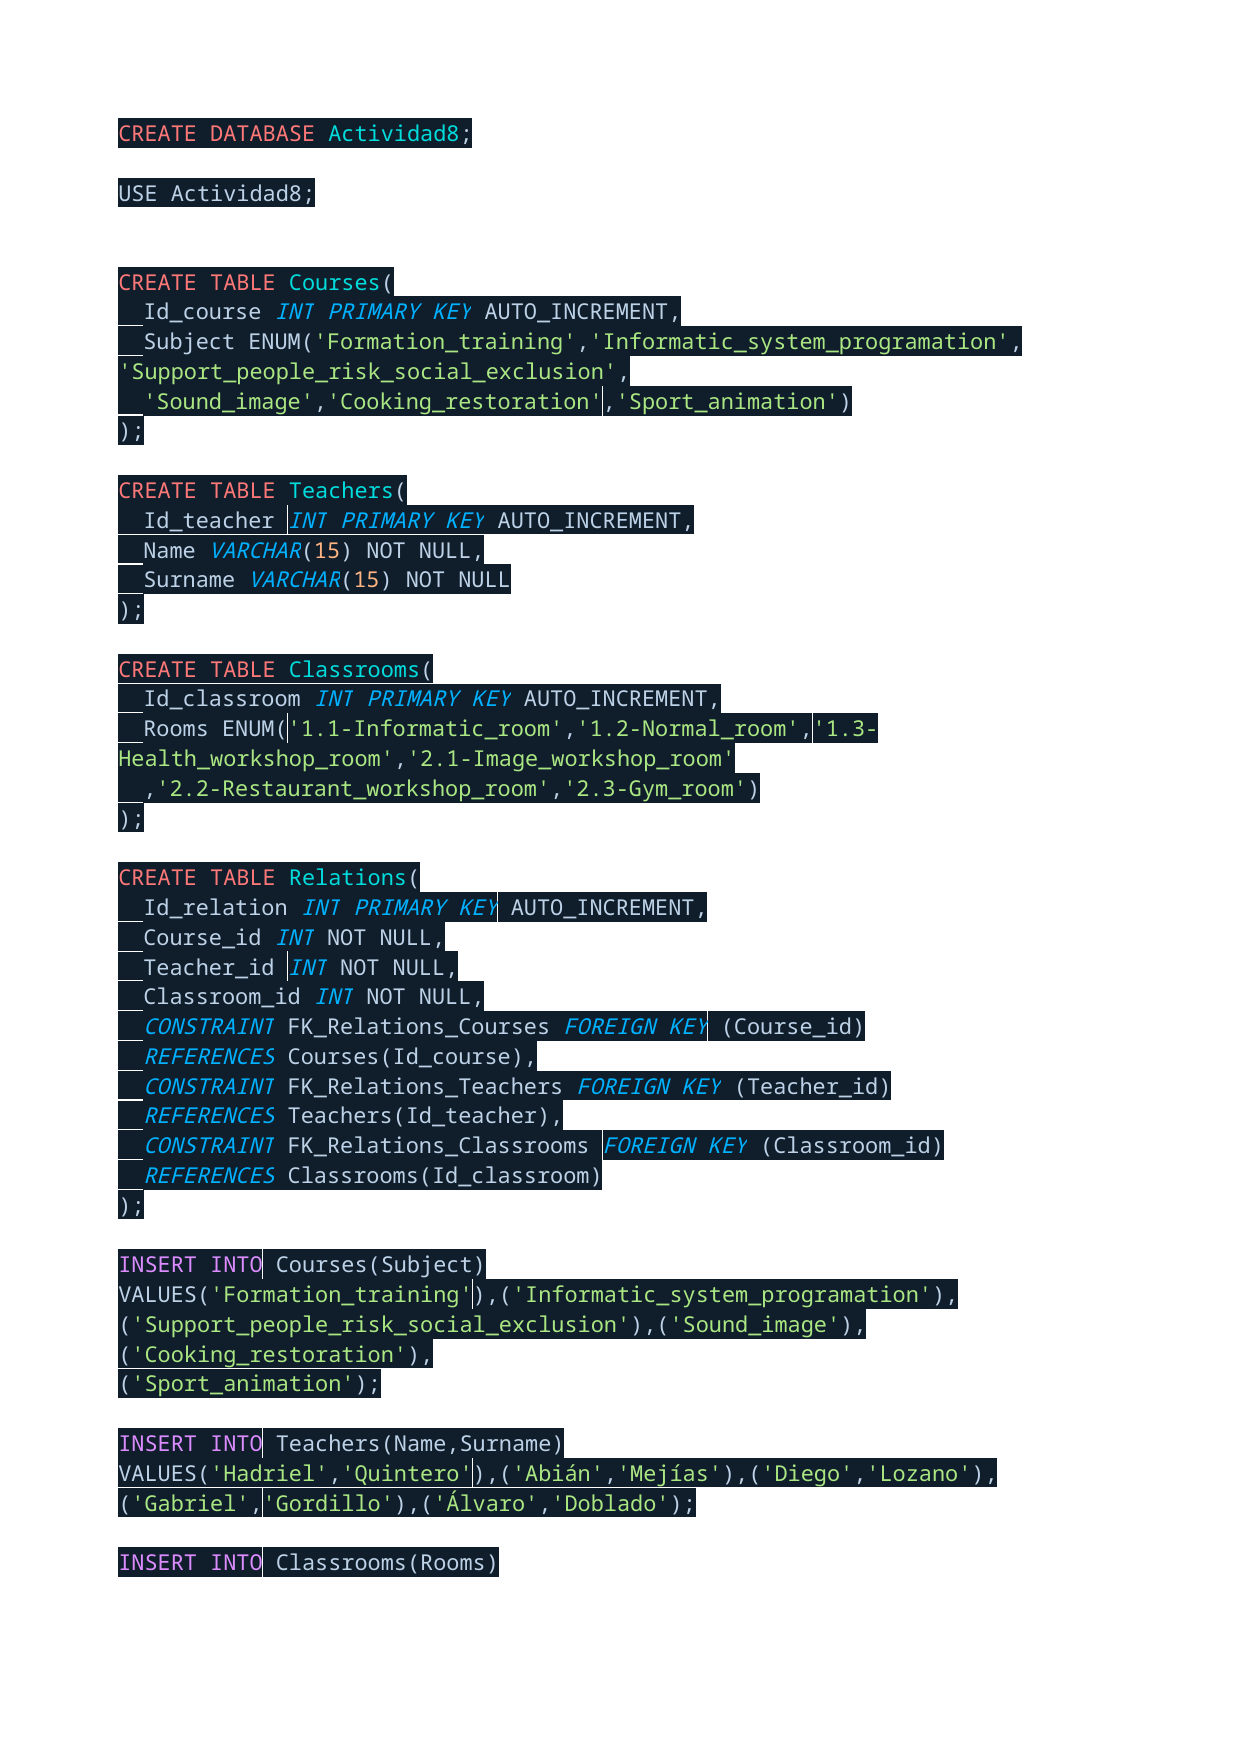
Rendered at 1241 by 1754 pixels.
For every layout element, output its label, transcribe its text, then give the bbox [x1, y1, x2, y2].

text CREATE DATABASE Actividad8; [118, 118, 1122, 148]
text 'Sound_image','Cooking_restoration','Sport_animation') [118, 386, 1122, 416]
text CREATE TABLE Classrooms( [118, 654, 1122, 683]
text ,'2.2-Restaurant_workshop_room','2.3-Gym_room') [118, 773, 1122, 803]
text ('Sport_animation'); [118, 1368, 1122, 1398]
text Classroom_id INT NOT NULL, [118, 981, 1122, 1011]
text INSERT INTO Courses(Subject) [118, 1249, 1122, 1279]
text Subject ENUM('Formation_training','Informatic_system_programation', 'Support_people_risk_social_exclusion', [118, 326, 1122, 386]
text ); [118, 803, 1122, 832]
text Id_course INT PRIMARY KEY AUTO_INCREMENT, [118, 296, 1122, 326]
text REFERENCES Classrooms(Id_classroom) [118, 1160, 1122, 1190]
text CONSTRAINT FK_Relations_Teachers FOREIGN KEY (Teacher_id) [118, 1071, 1122, 1100]
text Id_classroom INT PRIMARY KEY AUTO_INCREMENT, [118, 683, 1122, 713]
text ); [118, 594, 1122, 624]
text CONSTRAINT FK_Relations_Courses FOREIGN KEY (Course_id) [118, 1011, 1122, 1041]
text ); [118, 1190, 1122, 1219]
text VALUES('Formation_training'),('Informatic_system_programation'),('Support_people_risk_social_exclusion'),('Sound_image'),('Cooking_restoration'), [118, 1279, 1122, 1368]
text INSERT INTO Teachers(Name,Surname) [118, 1428, 1122, 1458]
text Surname VARCHAR(15) NOT NULL [118, 564, 1122, 594]
text Id_teacher INT PRIMARY KEY AUTO_INCREMENT, [118, 505, 1122, 534]
text INSERT INTO Classrooms(Rooms) [118, 1547, 1122, 1577]
text Name VARCHAR(15) NOT NULL, [118, 534, 1122, 564]
text CREATE TABLE Relations( [118, 862, 1122, 892]
text CREATE TABLE Teachers( [118, 475, 1122, 505]
text REFERENCES Courses(Id_course), [118, 1041, 1122, 1071]
text Teacher_id INT NOT NULL, [118, 951, 1122, 981]
text USE Actividad8; [118, 178, 1122, 207]
text Rooms ENUM('1.1-Informatic_room','1.2-Normal_room','1.3-Health_workshop_room','2.1-Image_workshop_room' [118, 713, 1122, 773]
text CONSTRAINT FK_Relations_Classrooms FOREIGN KEY (Classroom_id) [118, 1130, 1122, 1160]
text VALUES('Hadriel','Quintero'),('Abián','Mejías'),('Diego','Lozano'),('Gabriel','Gordillo'),('Álvaro','Doblado'); [118, 1458, 1122, 1517]
text REFERENCES Teachers(Id_teacher), [118, 1100, 1122, 1130]
text ); [118, 416, 1122, 445]
text Id_relation INT PRIMARY KEY AUTO_INCREMENT, [118, 892, 1122, 922]
text CREATE TABLE Courses( [118, 267, 1122, 296]
text Course_id INT NOT NULL, [118, 922, 1122, 951]
